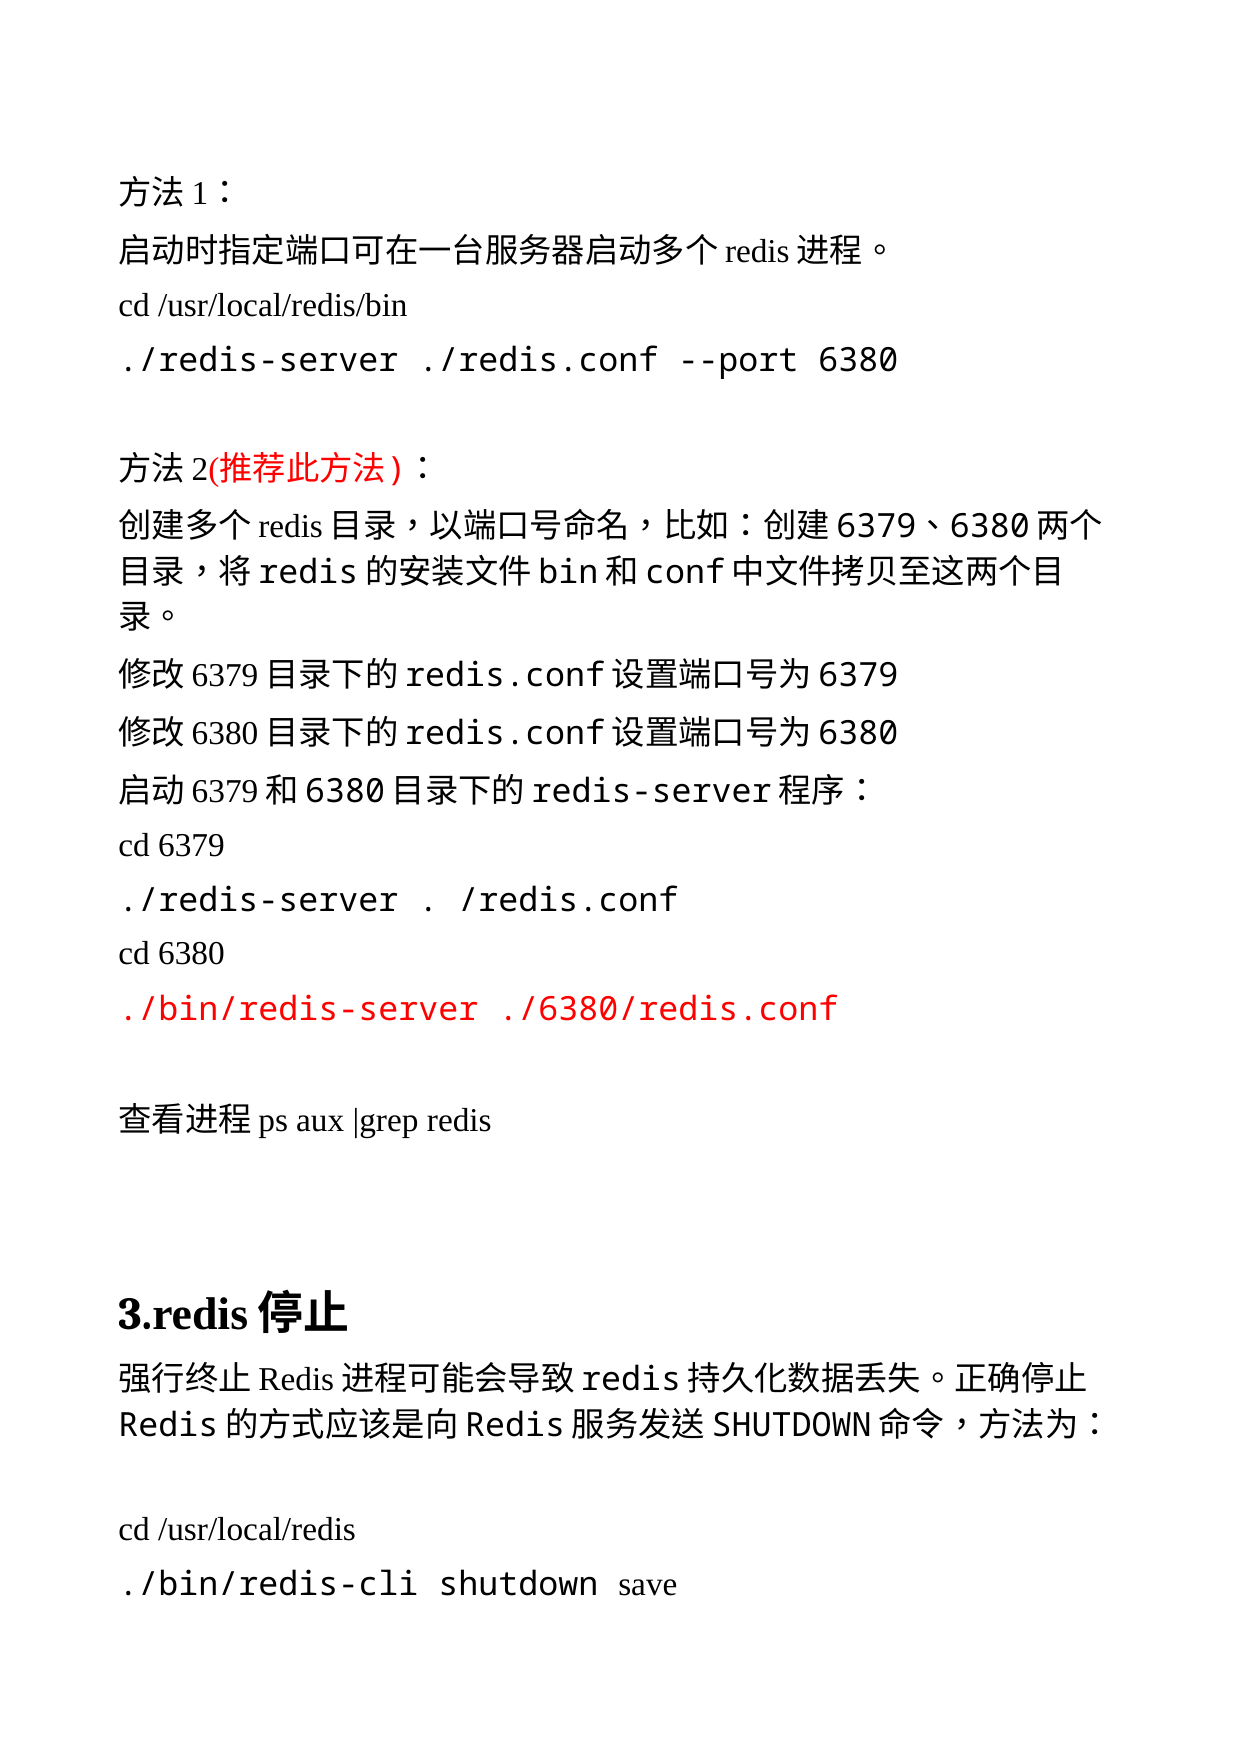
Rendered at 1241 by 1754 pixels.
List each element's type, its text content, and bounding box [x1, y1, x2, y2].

text 方法2(推荐此方法)： [118, 444, 1122, 490]
text 方法1： [118, 169, 1122, 214]
text ./redis-server . /redis.conf [118, 876, 1122, 921]
text 创建多个redis目录，以端口号命名，比如：创建6379、6380两个目录，将redis的安装文件bin和conf中文件拷贝至这两个目录。 [118, 502, 1122, 638]
text cd /usr/local/redis/bin [118, 285, 1122, 323]
text ./bin/redis-server ./6380/redis.conf [118, 984, 1122, 1030]
text cd /usr/local/redis [118, 1509, 1122, 1548]
text cd 6380 [118, 933, 1122, 972]
text 强行终止Redis进程可能会导致redis持久化数据丢失。正确停止Redis的方式应该是向Redis服务发送SHUTDOWN命令，方法为： [118, 1355, 1122, 1446]
text 修改6380目录下的redis.conf设置端口号为6380 [118, 709, 1122, 754]
subtitle 3.redis停止 [118, 1276, 1122, 1343]
text ./bin/redis-cli shutdown save [118, 1560, 1122, 1606]
text 查看进程ps aux |grep redis [118, 1093, 1122, 1141]
text 启动6379和6380目录下的redis-server程序： [118, 767, 1122, 812]
text 修改6379目录下的redis.conf设置端口号为6379 [118, 651, 1122, 696]
text 启动时指定端口可在一台服务器启动多个redis进程。 [118, 227, 1122, 272]
text cd 6379 [118, 825, 1122, 863]
text ./redis-server ./redis.conf --port 6380 [118, 336, 1122, 381]
